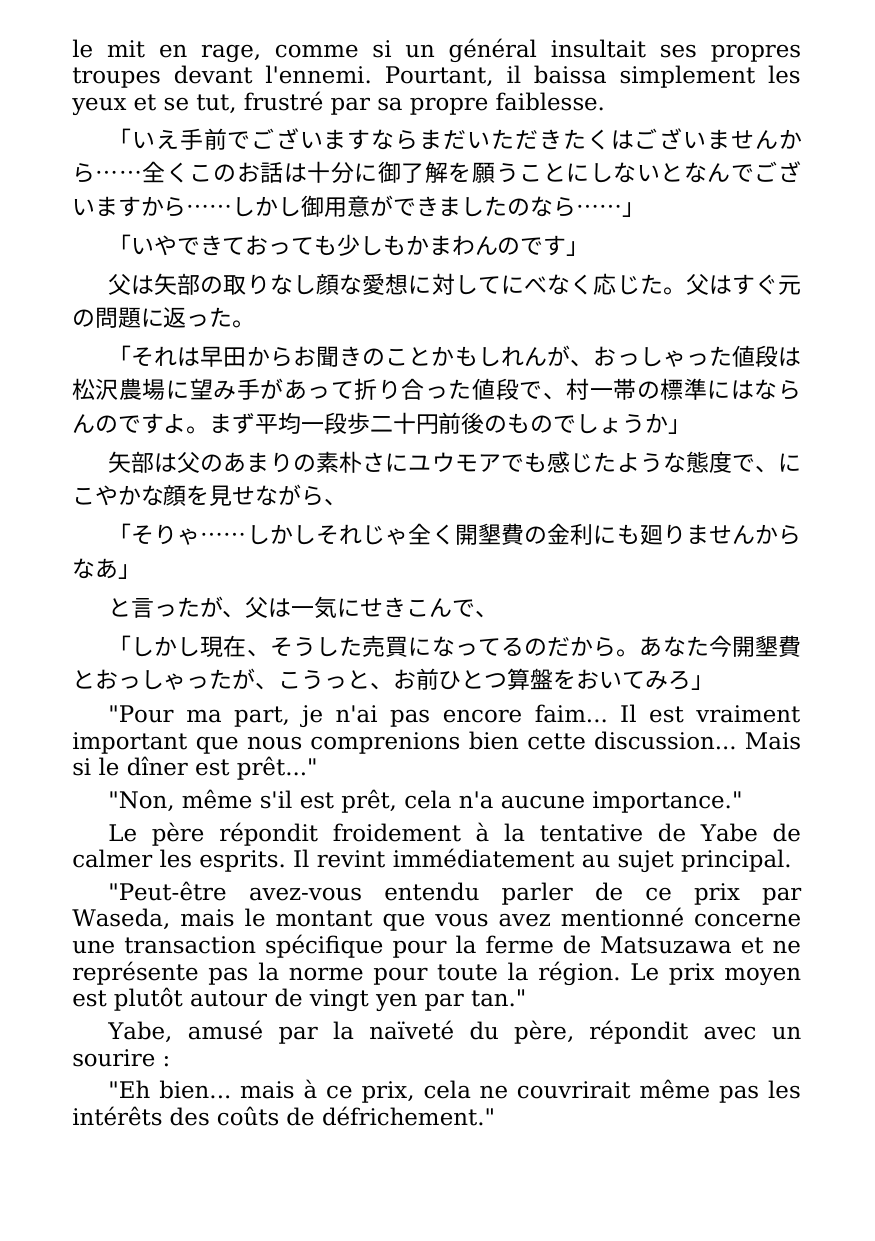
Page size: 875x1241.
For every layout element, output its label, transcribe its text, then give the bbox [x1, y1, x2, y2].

text と言ったが、父は一気にせきこんで、 [72, 589, 802, 623]
text "Eh bien... mais à ce prix, cela ne couvrirait même pas les intérêts des coûts de défrichement." [72, 1077, 802, 1131]
text 矢部は父のあまりの素朴さにユウモアでも感じたような態度で、にこやかな顔を見せながら、 [72, 445, 802, 511]
text "Peut-être avez-vous entendu parler de ce prix par Waseda, mais le montant que vous avez mentionné concerne une transaction spécifique pour la ferme de Matsuzawa et ne représente pas la norme pour toute la région. Le prix moyen est plutôt autour de vingt yen par tan." [72, 879, 802, 1012]
text 「しかし現在、そうした売買になってるのだから。あなた今開墾費とおっしゃったが、こうっと、お前ひとつ算盤をおいてみろ」 [72, 629, 802, 695]
text 「それは早田からお聞きのことかもしれんが、おっしゃった値段は松沢農場に望み手があって折り合った値段で、村一帯の標準にはならんのですよ。まず平均一段歩二十円前後のものでしょうか」 [72, 339, 802, 439]
text 父は矢部の取りなし顔な愛想に対してにべなく応じた。父はすぐ元の問題に返った。 [72, 267, 802, 333]
text "Non, même s'il est prêt, cela n'a aucune importance." [72, 787, 802, 814]
text le mit en rage, comme si un général insultait ses propres troupes devant l'ennemi. Pourtant, il baissa simplement les yeux et se tut, frustré par sa propre faiblesse. [72, 36, 802, 116]
text 「いやできておっても少しもかまわんのです」 [72, 228, 802, 261]
text "Pour ma part, je n'ai pas encore faim... Il est vraiment important que nous comprenions bien cette discussion... Mais si le dîner est prêt..." [72, 701, 802, 781]
text Le père répondit froidement à la tentative de Yabe de calmer les esprits. Il revint immédiatement au sujet principal. [72, 820, 802, 873]
text 「そりゃ……しかしそれじゃ全く開墾費の金利にも廻りませんからなあ」 [72, 517, 802, 584]
text 「いえ手前でございますならまだいただきたくはございませんから……全くこのお話は十分に御了解を願うことにしないとなんでございますから……しかし御用意ができましたのなら……」 [72, 122, 802, 222]
text Yabe, amusé par la naïveté du père, répondit avec un sourire : [72, 1018, 802, 1072]
